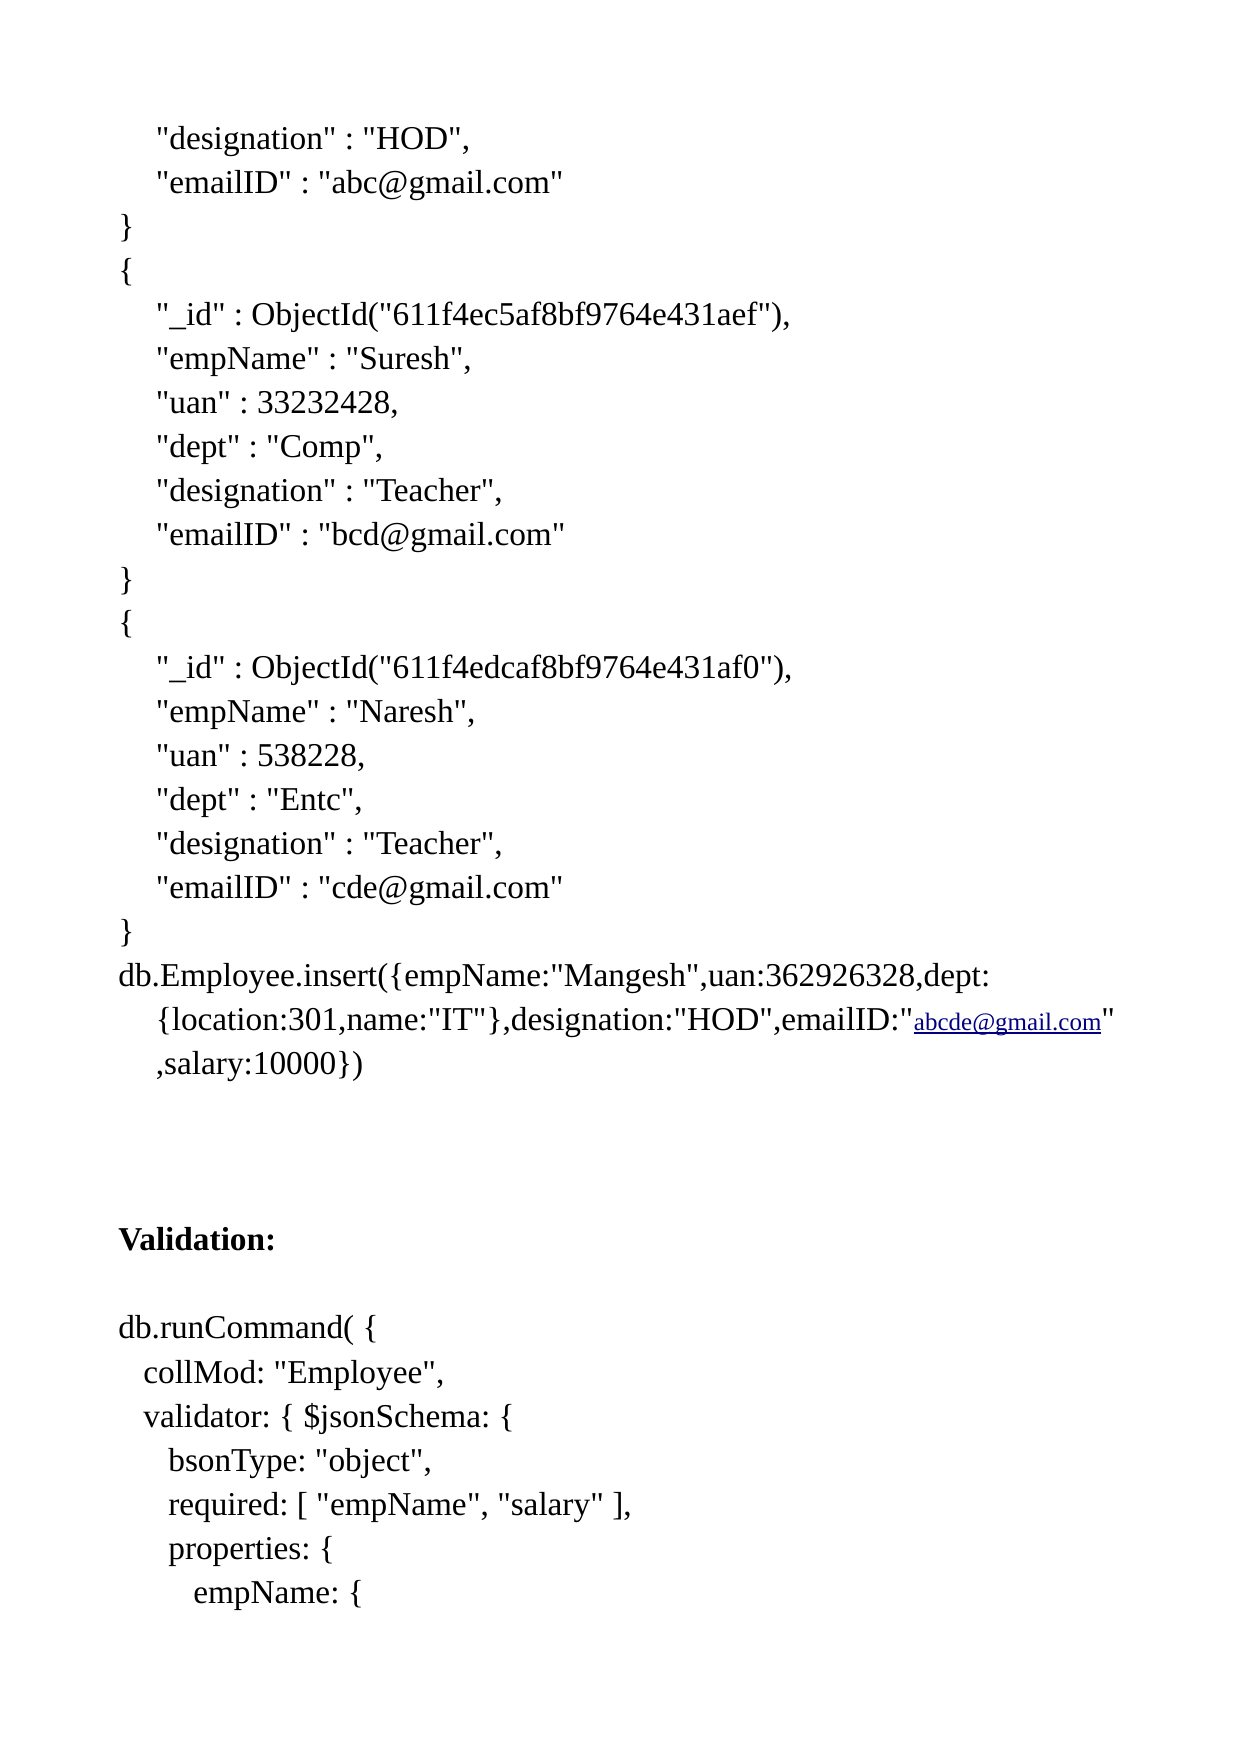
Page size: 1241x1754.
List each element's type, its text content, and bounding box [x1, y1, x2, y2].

text properties: { [118, 1528, 1122, 1566]
text { [118, 603, 1122, 641]
text "designation" : "HOD", [118, 118, 1122, 156]
text "empName" : "Naresh", [118, 691, 1122, 729]
text } [118, 559, 1122, 597]
text "designation" : "Teacher", [118, 471, 1122, 509]
text { [118, 250, 1122, 289]
text "empName" : "Suresh", [118, 338, 1122, 377]
text validator: { $jsonSchema: { [118, 1396, 1122, 1434]
text "emailID" : "abc@gmail.com" [118, 162, 1122, 201]
text "designation" : "Teacher", [118, 823, 1122, 861]
text "uan" : 33232428, [118, 382, 1122, 421]
text "uan" : 538228, [118, 735, 1122, 773]
text bsonType: "object", [118, 1440, 1122, 1478]
text db.Employee.insert({empName:"Mangesh",uan:362926328,dept:{location:301,name:"IT"},designation:"HOD",emailID:"abcde@gmail.com",salary:10000}) [118, 955, 1122, 1082]
text empName: { [118, 1572, 1122, 1611]
text "dept" : "Entc", [118, 779, 1122, 817]
text Validation: [118, 1220, 1122, 1258]
text "emailID" : "bcd@gmail.com" [118, 515, 1122, 553]
text required: [ "empName", "salary" ], [118, 1484, 1122, 1522]
text collMod: "Employee", [118, 1352, 1122, 1390]
text } [118, 206, 1122, 244]
text "_id" : ObjectId("611f4edcaf8bf9764e431af0"), [118, 647, 1122, 685]
text "dept" : "Comp", [118, 427, 1122, 465]
text "emailID" : "cde@gmail.com" [118, 867, 1122, 906]
text "_id" : ObjectId("611f4ec5af8bf9764e431aef"), [118, 294, 1122, 333]
text db.runCommand( { [118, 1308, 1122, 1346]
text } [118, 911, 1122, 949]
